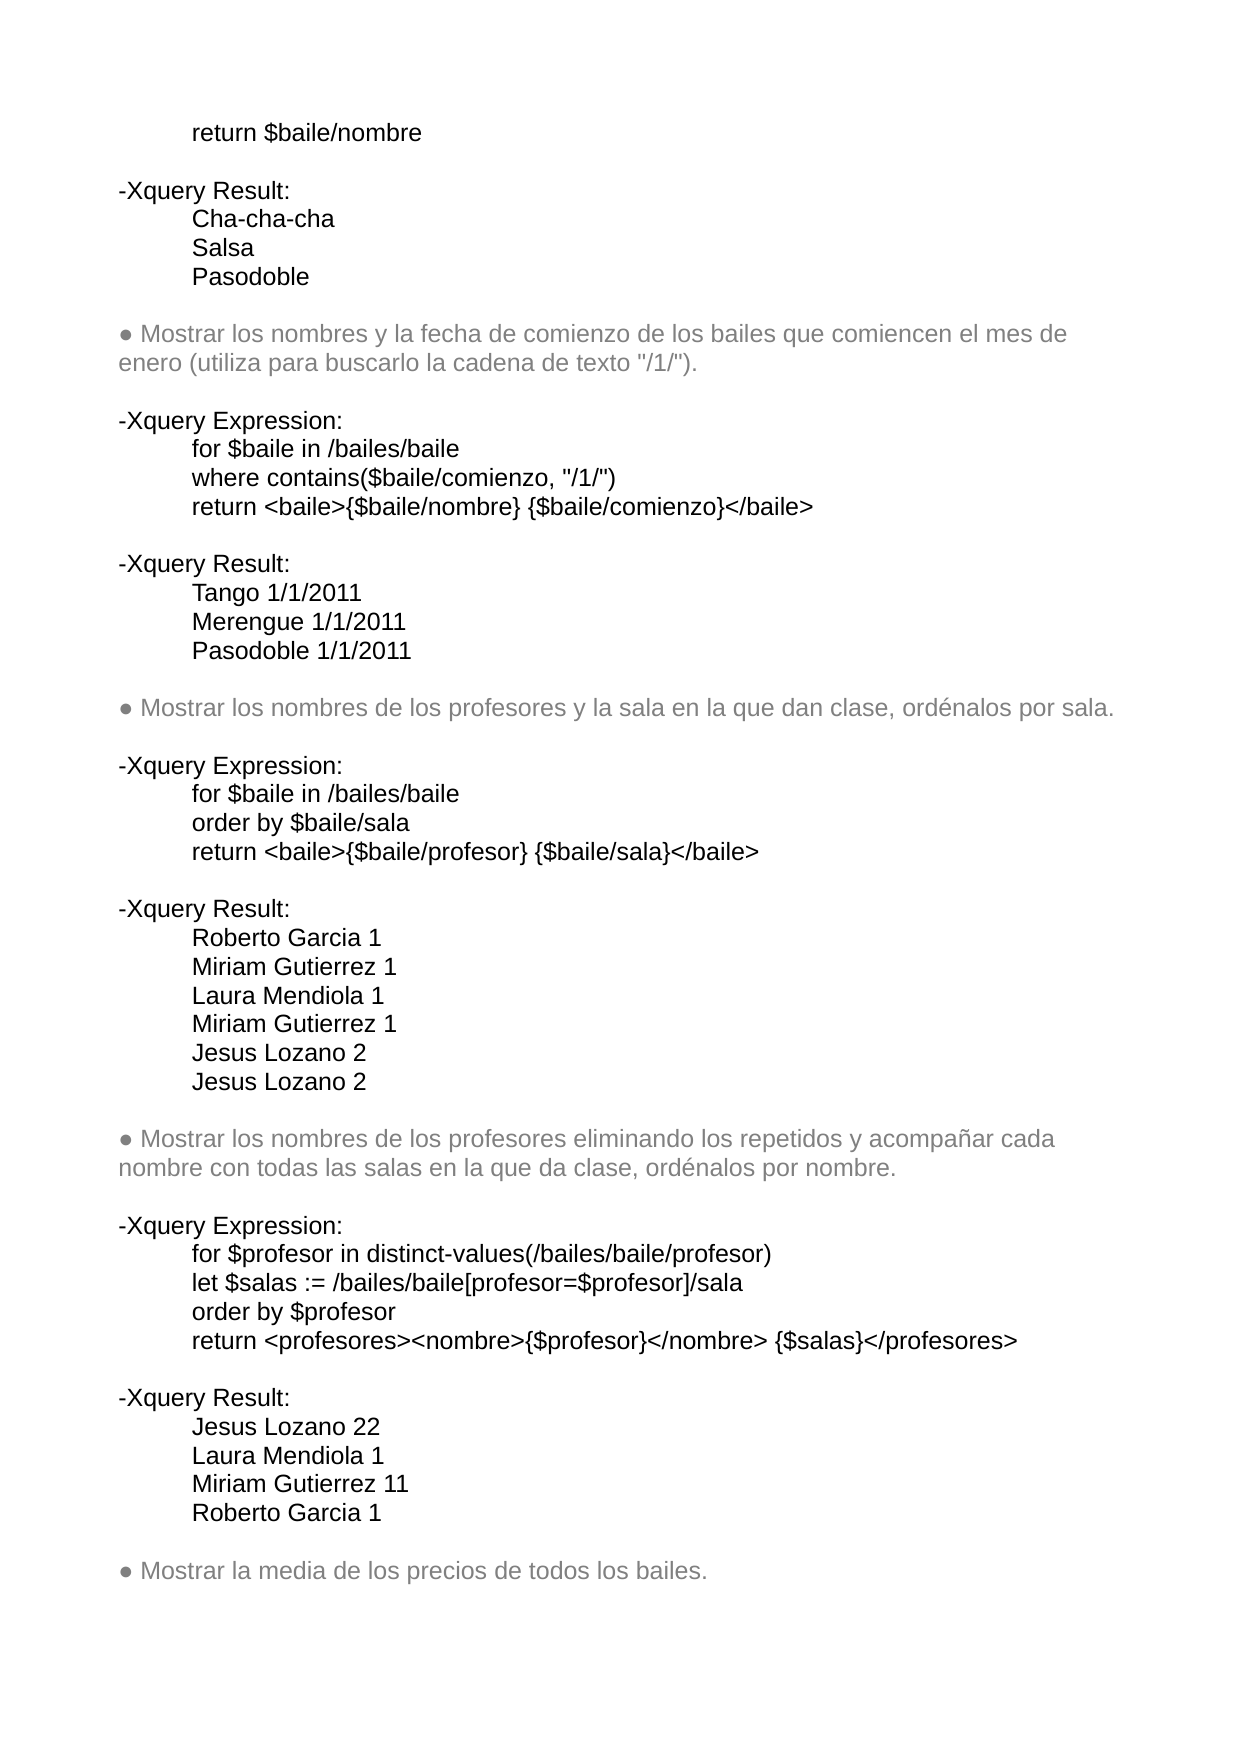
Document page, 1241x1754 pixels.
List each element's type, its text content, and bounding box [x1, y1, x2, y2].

text return <baile>{$baile/profesor} {$baile/sala}</baile> [118, 837, 1122, 866]
text Jesus Lozano 2 [118, 1038, 1122, 1067]
text -Xquery Result: [118, 176, 1122, 204]
text -Xquery Result: [118, 549, 1122, 578]
text -Xquery Expression: [118, 751, 1122, 779]
text Pasodoble 1/1/2011 [118, 636, 1122, 664]
text Laura Mendiola 1 [118, 981, 1122, 1009]
text -Xquery Result: [118, 1383, 1122, 1412]
text for $baile in /bailes/baile [118, 434, 1122, 463]
text Miriam Gutierrez 1 [118, 952, 1122, 981]
text for $profesor in distinct-values(/bailes/baile/profesor) [118, 1239, 1122, 1268]
text return $baile/nombre [118, 118, 1122, 147]
text Miriam Gutierrez 1 [118, 1009, 1122, 1038]
text Laura Mendiola 1 [118, 1441, 1122, 1469]
text ● Mostrar la media de los precios de todos los bailes. [118, 1556, 1122, 1584]
text order by $baile/sala [118, 808, 1122, 837]
text for $baile in /bailes/baile [118, 779, 1122, 808]
text return <profesores><nombre>{$profesor}</nombre> {$salas}</profesores> [118, 1326, 1122, 1354]
text Jesus Lozano 2 [118, 1067, 1122, 1096]
text ● Mostrar los nombres y la fecha de comienzo de los bailes que comiencen el mes de enero (utiliza para buscarlo la cadena de texto "/1/"). [118, 319, 1122, 377]
text -Xquery Expression: [118, 406, 1122, 434]
text Jesus Lozano 22 [118, 1412, 1122, 1441]
text Roberto Garcia 1 [118, 1498, 1122, 1527]
text Cha-cha-cha [118, 204, 1122, 233]
text ● Mostrar los nombres de los profesores eliminando los repetidos y acompañar cada nombre con todas las salas en la que da clase, ordénalos por nombre. [118, 1124, 1122, 1182]
text Merengue 1/1/2011 [118, 607, 1122, 636]
text Salsa [118, 233, 1122, 262]
text let $salas := /bailes/baile[profesor=$profesor]/sala [118, 1268, 1122, 1297]
text Roberto Garcia 1 [118, 923, 1122, 952]
text order by $profesor [118, 1297, 1122, 1326]
text where contains($baile/comienzo, "/1/") [118, 463, 1122, 492]
text -Xquery Result: [118, 894, 1122, 923]
text Miriam Gutierrez 11 [118, 1469, 1122, 1498]
text -Xquery Expression: [118, 1211, 1122, 1239]
text Tango 1/1/2011 [118, 578, 1122, 607]
text return <baile>{$baile/nombre} {$baile/comienzo}</baile> [118, 492, 1122, 521]
text ● Mostrar los nombres de los profesores y la sala en la que dan clase, ordénalos por sala. [118, 693, 1122, 722]
text Pasodoble [118, 262, 1122, 291]
